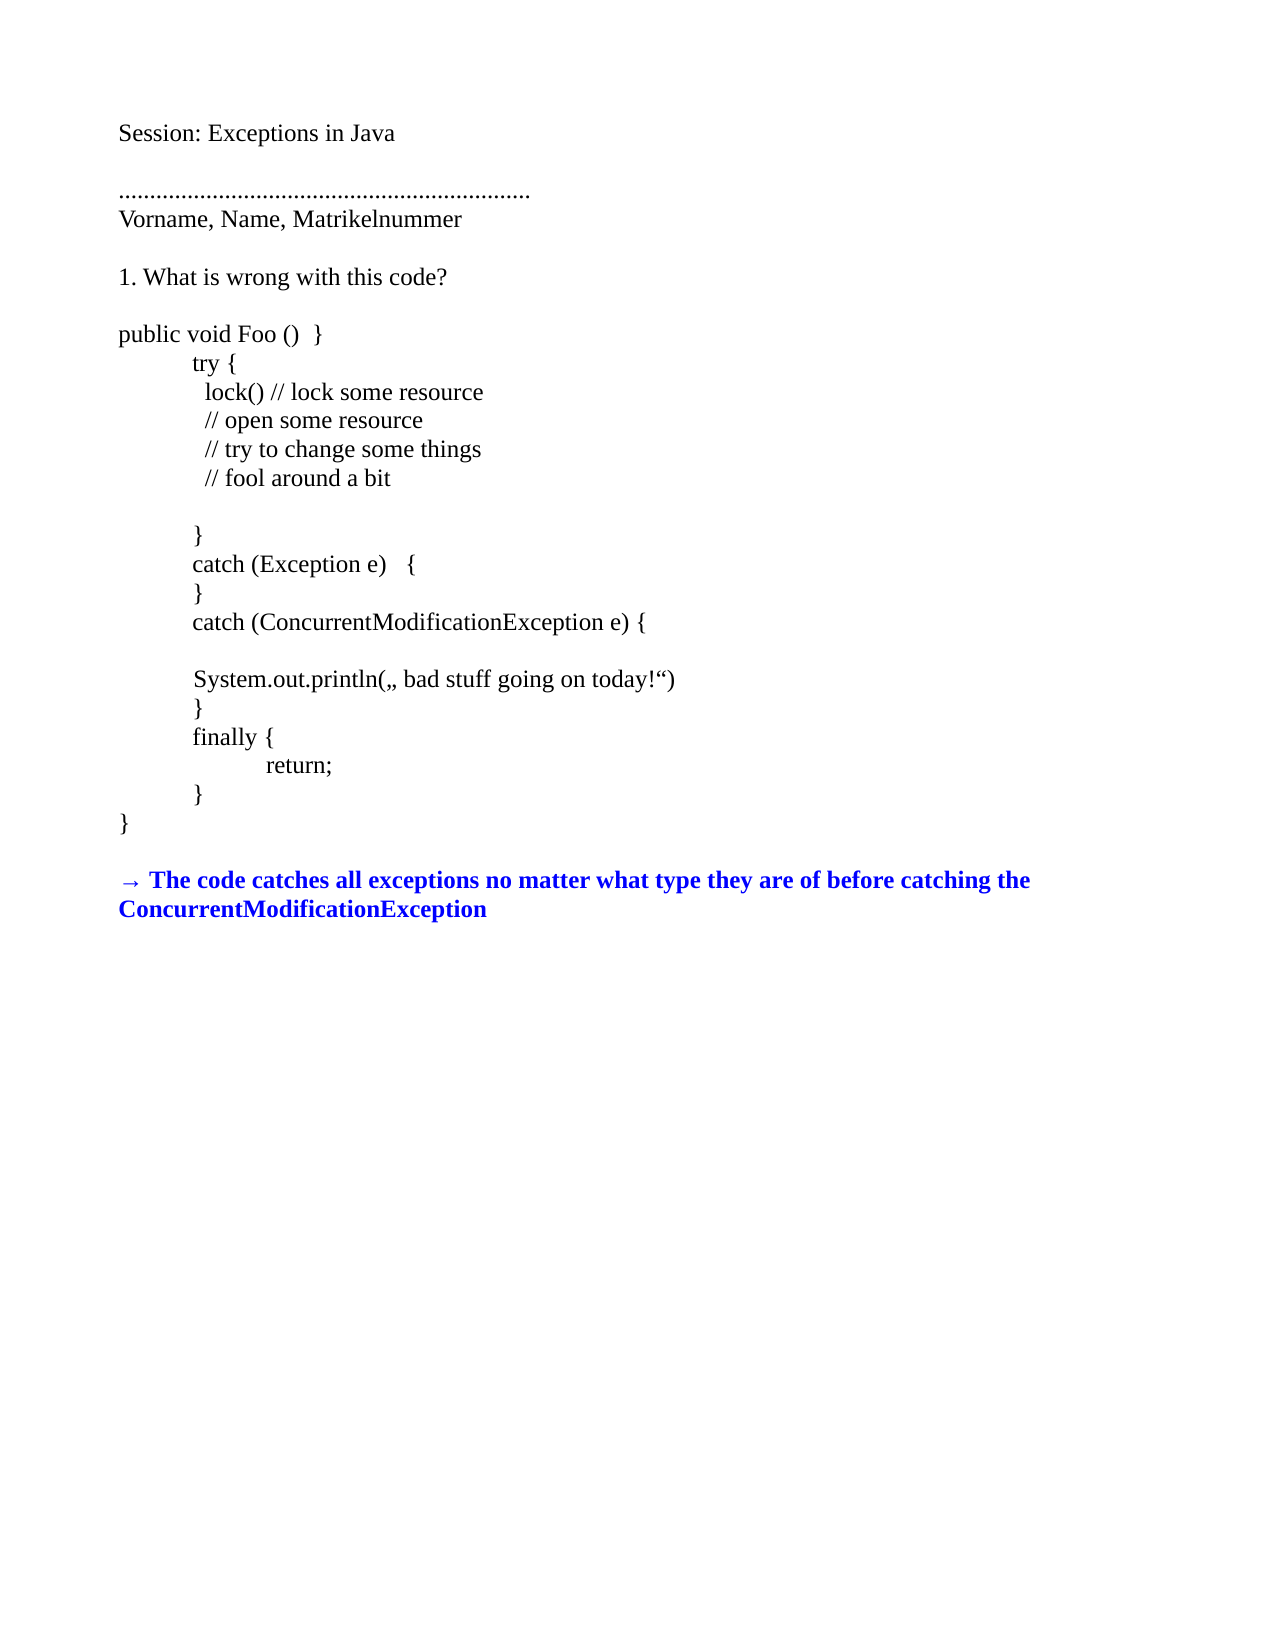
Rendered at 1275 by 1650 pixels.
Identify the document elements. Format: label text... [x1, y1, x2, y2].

text public void Foo () } [118, 319, 1157, 348]
text try { [192, 348, 1157, 377]
text → The code catches all exceptions no matter what type they are of before catching the ConcurrentModificationException [118, 866, 1157, 923]
text // open some resource [192, 406, 1157, 434]
text Vorname, Name, Matrikelnummer [118, 204, 1157, 233]
text finally { [192, 722, 1157, 751]
text // fool around a bit [192, 463, 1157, 492]
text } [192, 578, 1157, 607]
text } [192, 693, 1157, 722]
text catch (ConcurrentModificationException e) { [192, 607, 1157, 636]
text } [192, 779, 1157, 808]
text } [192, 521, 1157, 549]
text Session: Exceptions in Java [118, 118, 1157, 147]
text .................................................................. [118, 176, 1157, 204]
text return; [266, 751, 1157, 779]
text lock() // lock some resource [192, 377, 1157, 406]
text catch (Exception e) { [192, 549, 1157, 578]
text 1. What is wrong with this code? [118, 262, 1157, 291]
text } [118, 808, 1157, 837]
text System.out.println(„ bad stuff going on today!“) [192, 664, 1157, 693]
text // try to change some things [192, 434, 1157, 463]
